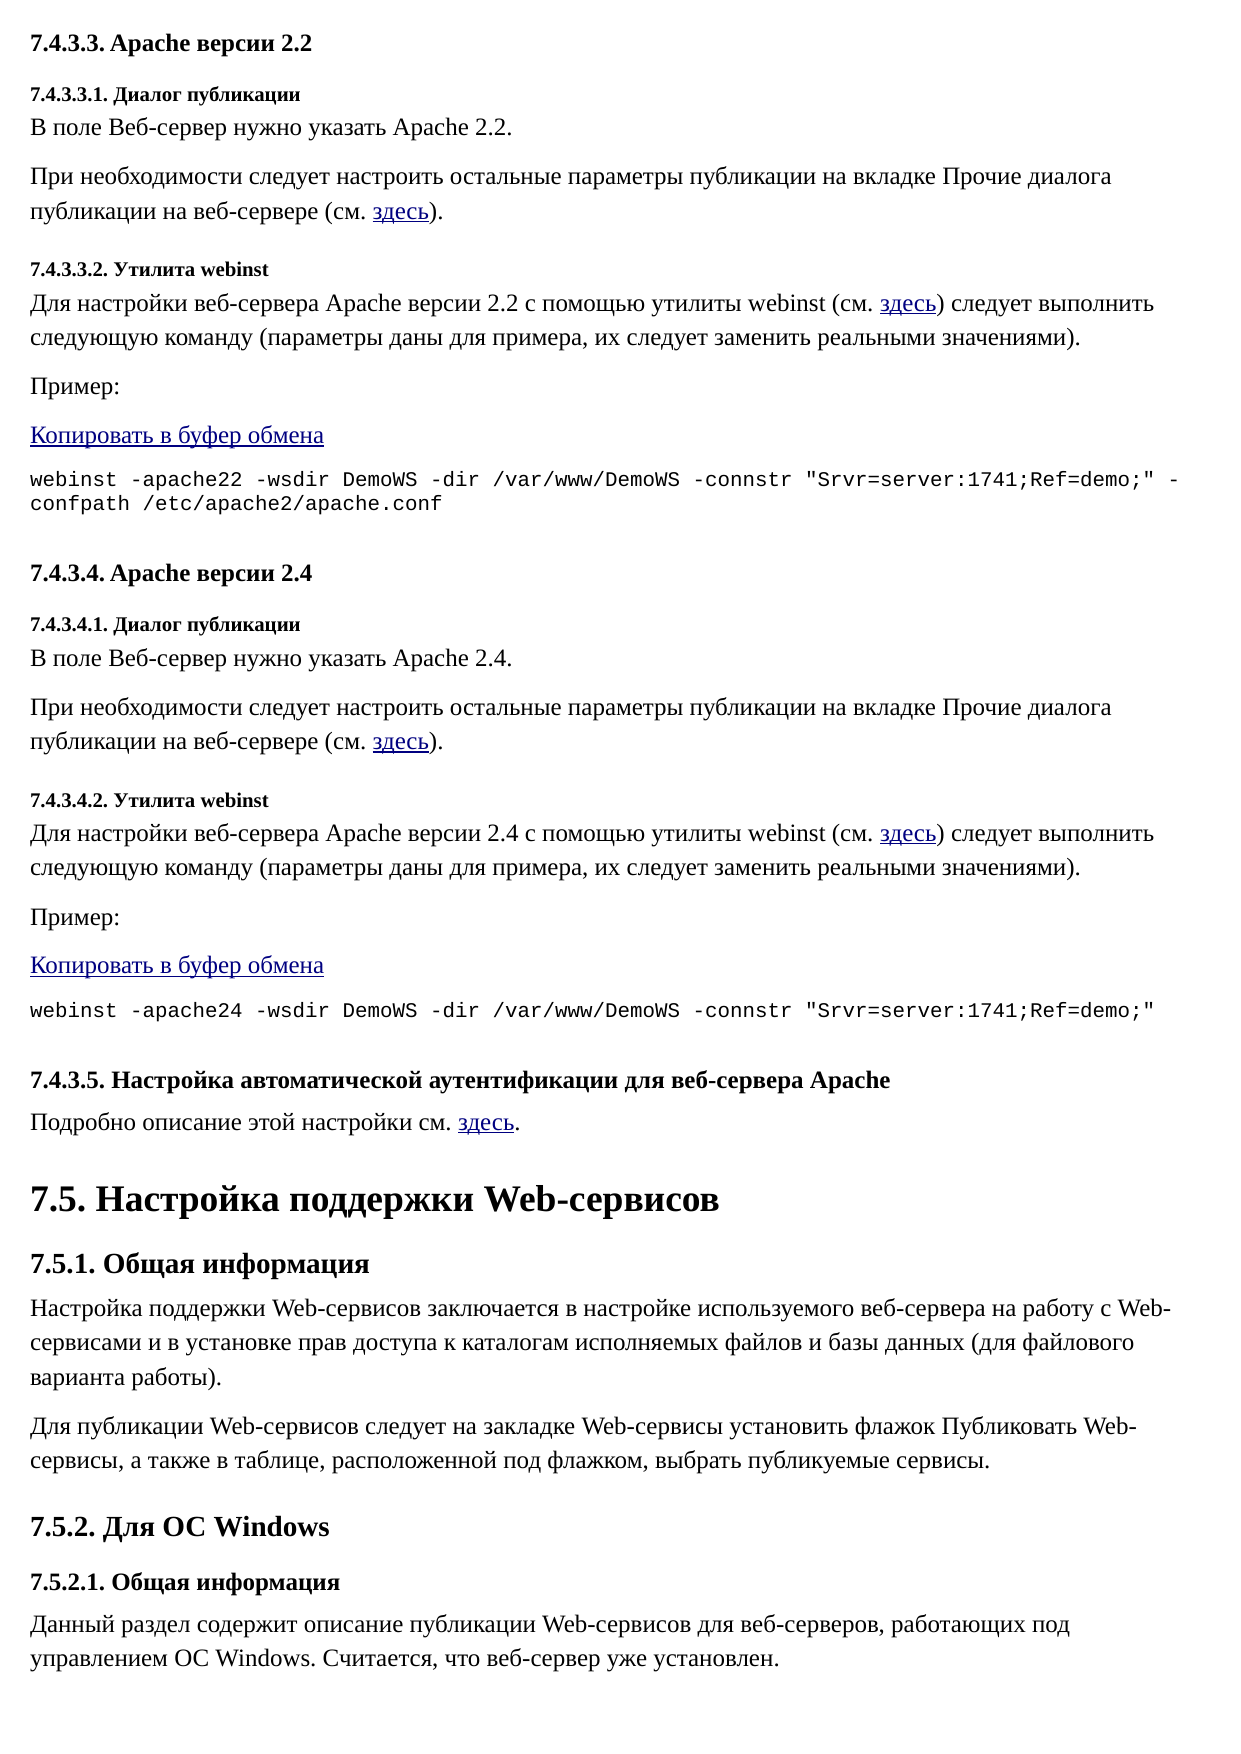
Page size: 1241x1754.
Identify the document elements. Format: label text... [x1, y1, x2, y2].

subtitle 7.4.3.4.1. Диалог публикации [30, 612, 1211, 636]
text Копировать в буфер обмена [30, 951, 1211, 979]
subtitle 7.4.3.5. Настройка автоматической аутентификации для веб-сервера Apache [30, 1065, 1211, 1094]
subtitle 7.5.1. Общая информация [30, 1247, 1211, 1280]
text Пример: [30, 902, 1211, 930]
text Для настройки веб-сервера Apache версии 2.2 с помощью утилиты webinst (см. здесь) следует выполнить следующую команду (параметры даны для примера, их следует заменить реальными значениями). [30, 288, 1211, 351]
subtitle 7.5. Настройка поддержки Web-сервисов [30, 1176, 1211, 1219]
subtitle 7.4.3.3.1. Диалог публикации [30, 82, 1211, 106]
subtitle 7.5.2. Для ОС Windows [30, 1509, 1211, 1542]
subtitle 7.4.3.4. Apache версии 2.4 [30, 558, 1211, 587]
subtitle 7.4.3.4.2. Утилита webinst [30, 788, 1211, 812]
text Для публикации Web-сервисов следует на закладке Web-сервисы установить флажок Публиковать Web-сервисы, а также в таблице, расположенной под флажком, выбрать публикуемые сервисы. [30, 1411, 1211, 1474]
text При необходимости следует настроить остальные параметры публикации на вкладке Прочие диалога публикации на веб-сервере (см. здесь). [30, 692, 1211, 755]
subtitle 7.4.3.3.2. Утилита webinst [30, 257, 1211, 281]
text В поле Веб-сервер нужно указать Apache 2.4. [30, 643, 1211, 671]
text Данный раздел содержит описание публикации Web-сервисов для веб-серверов, работающих под управлением ОС Windows. Считается, что веб-сервер уже установлен. [30, 1609, 1211, 1672]
text Для настройки веб-сервера Apache версии 2.4 с помощью утилиты webinst (см. здесь) следует выполнить следующую команду (параметры даны для примера, их следует заменить реальными значениями). [30, 818, 1211, 881]
text Копировать в буфер обмена [30, 420, 1211, 449]
text Настройка поддержки Web-сервисов заключается в настройке используемого веб-сервера на работу с Web-сервисами и в установке прав доступа к каталогам исполняемых файлов и базы данных (для файлового варианта работы). [30, 1293, 1211, 1390]
text webinst -apache22 -wsdir DemoWS -dir /var/www/DemoWS -connstr "Srvr=server:1741;Ref=demo;" -confpath /etc/apache2/apache.conf [30, 469, 1211, 517]
text При необходимости следует настроить остальные параметры публикации на вкладке Прочие диалога публикации на веб-сервере (см. здесь). [30, 161, 1211, 224]
text В поле Веб-сервер нужно указать Apache 2.2. [30, 112, 1211, 141]
text webinst -apache24 -wsdir DemoWS -dir /var/www/DemoWS -connstr "Srvr=server:1741;Ref=demo;" [30, 1000, 1211, 1023]
subtitle 7.4.3.3. Apache версии 2.2 [30, 28, 1211, 57]
subtitle 7.5.2.1. Общая информация [30, 1567, 1211, 1596]
text Пример: [30, 371, 1211, 400]
text Подробно описание этой настройки см. здесь. [30, 1107, 1211, 1135]
